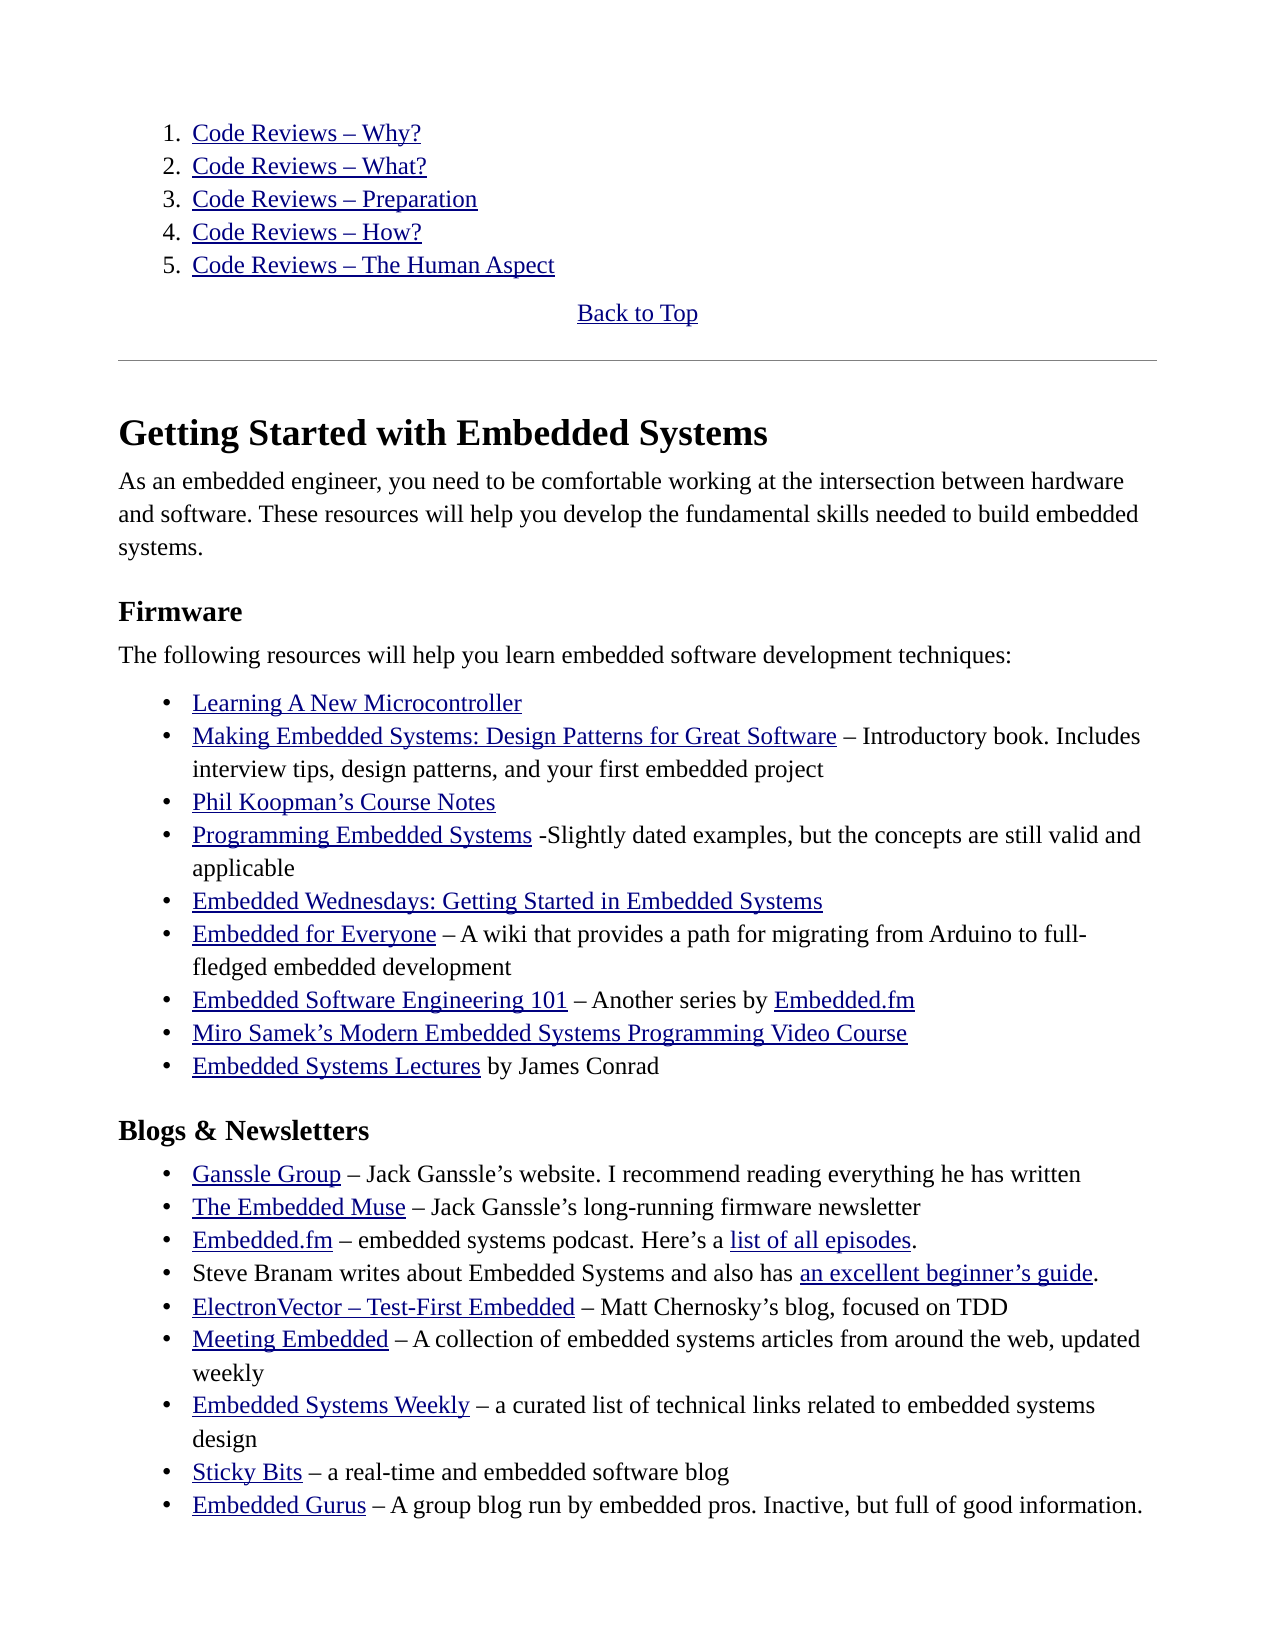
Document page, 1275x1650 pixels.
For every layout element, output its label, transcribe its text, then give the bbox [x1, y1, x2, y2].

list Programming Embedded Systems -Slightly dated examples, but the concepts are still valid and applicable [162, 820, 1157, 882]
subtitle Firmware [118, 594, 1157, 628]
list Embedded.fm – embedded systems podcast. Here’s a list of all episodes. [162, 1226, 1157, 1254]
list Phil Koopman’s Course Notes [162, 787, 1157, 816]
list Code Reviews – What? [162, 151, 1157, 180]
text As an embedded engineer, you need to be comfortable working at the intersection between hardware and software. These resources will help you develop the fundamental skills needed to build embedded systems. [118, 466, 1157, 561]
list Steve Branam writes about Embedded Systems and also has an excellent beginner’s guide. [162, 1258, 1157, 1287]
list The Embedded Muse – Jack Ganssle’s long-running firmware newsletter [162, 1192, 1157, 1221]
list Embedded Systems Weekly – a curated list of technical links related to embedded systems design [162, 1391, 1157, 1452]
list ElectronVector – Test-First Embedded – Matt Chernosky’s blog, focused on TDD [162, 1292, 1157, 1320]
list Code Reviews – Why? [162, 118, 1157, 147]
list Learning A New Microcontroller [162, 688, 1157, 717]
list Embedded Gurus – A group blog run by embedded pros. Inactive, but full of good information. [162, 1490, 1157, 1518]
list Miro Samek’s Modern Embedded Systems Programming Video Course [162, 1018, 1157, 1047]
list Code Reviews – How? [162, 217, 1157, 246]
list Code Reviews – The Human Aspect [162, 250, 1157, 279]
subtitle Getting Started with Embedded Systems [118, 411, 1157, 454]
text The following resources will help you learn embedded software development techniques: [118, 640, 1157, 669]
list Embedded for Everyone – A wiki that provides a path for migrating from Arduino to full-fledged embedded development [162, 919, 1157, 981]
list Code Reviews – Preparation [162, 184, 1157, 213]
list Embedded Systems Lectures by James Conrad [162, 1051, 1157, 1080]
list Meeting Embedded – A collection of embedded systems articles from around the web, updated weekly [162, 1324, 1157, 1386]
list Ganssle Group – Jack Ganssle’s website. I recommend reading everything he has written [162, 1159, 1157, 1188]
list Embedded Wednesdays: Getting Started in Embedded Systems [162, 886, 1157, 915]
text Back to Top [118, 298, 1157, 327]
list Sticky Bits – a real-time and embedded software blog [162, 1457, 1157, 1485]
subtitle Blogs & Newsletters [118, 1113, 1157, 1147]
list Making Embedded Systems: Design Patterns for Great Software – Introductory book. Includes interview tips, design patterns, and your first embedded project [162, 721, 1157, 783]
list Embedded Software Engineering 101 – Another series by Embedded.fm [162, 985, 1157, 1014]
